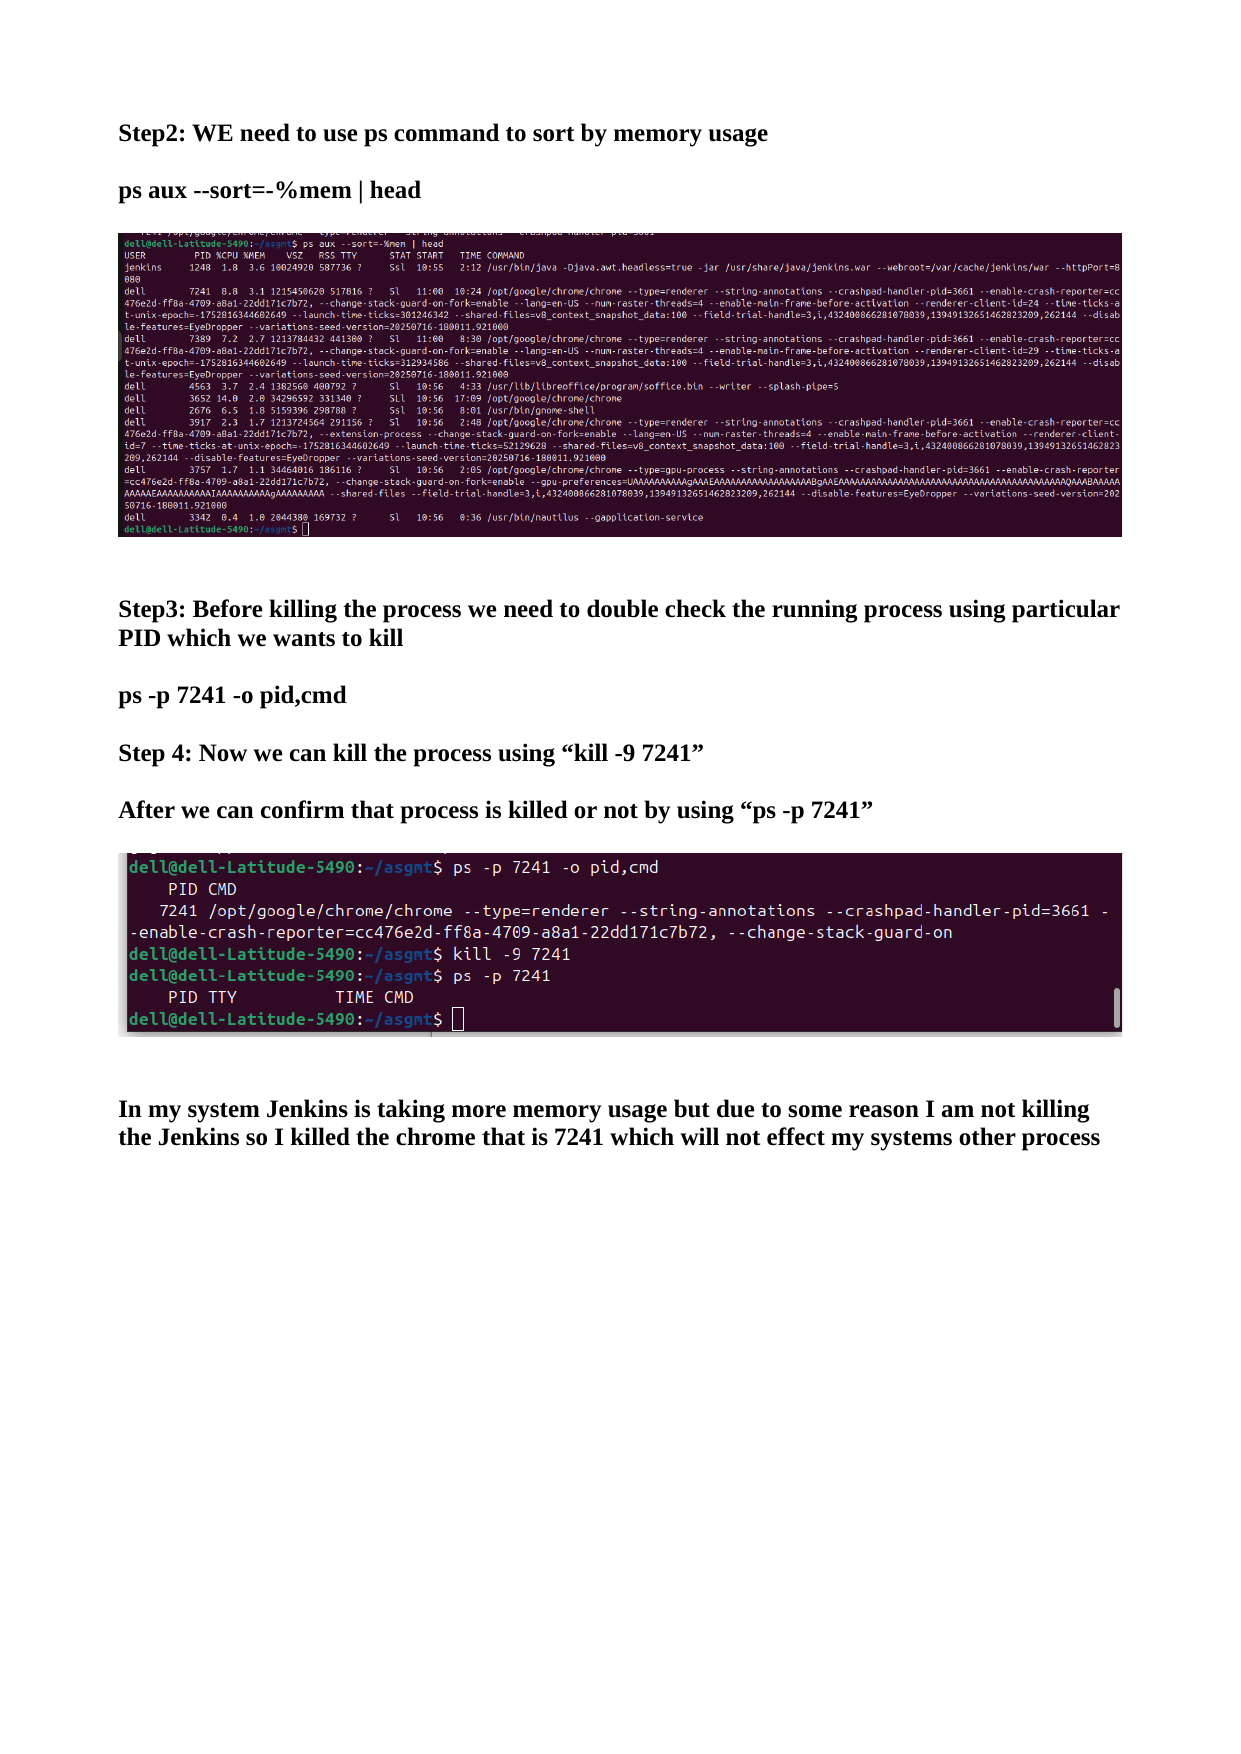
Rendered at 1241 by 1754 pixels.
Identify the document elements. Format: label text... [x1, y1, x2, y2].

text ps aux --sort=-%mem | head [118, 176, 1122, 204]
text In my system Jenkins is taking more memory usage but due to some reason I am not killing the Jenkins so I killed the chrome that is 7241 which will not effect my systems other process [118, 1094, 1122, 1151]
text Step3: Before killing the process we need to double check the running process using particular PID which we wants to kill [118, 594, 1122, 652]
picture [118, 853, 1123, 1037]
text ps -p 7241 -o pid,cmd [118, 681, 1122, 709]
picture [118, 233, 1123, 537]
text Step 4: Now we can kill the process using “kill -9 7241” [118, 738, 1122, 767]
text Step2: WE need to use ps command to sort by memory usage [118, 118, 1122, 147]
text After we can confirm that process is killed or not by using “ps -p 7241” [118, 796, 1122, 824]
